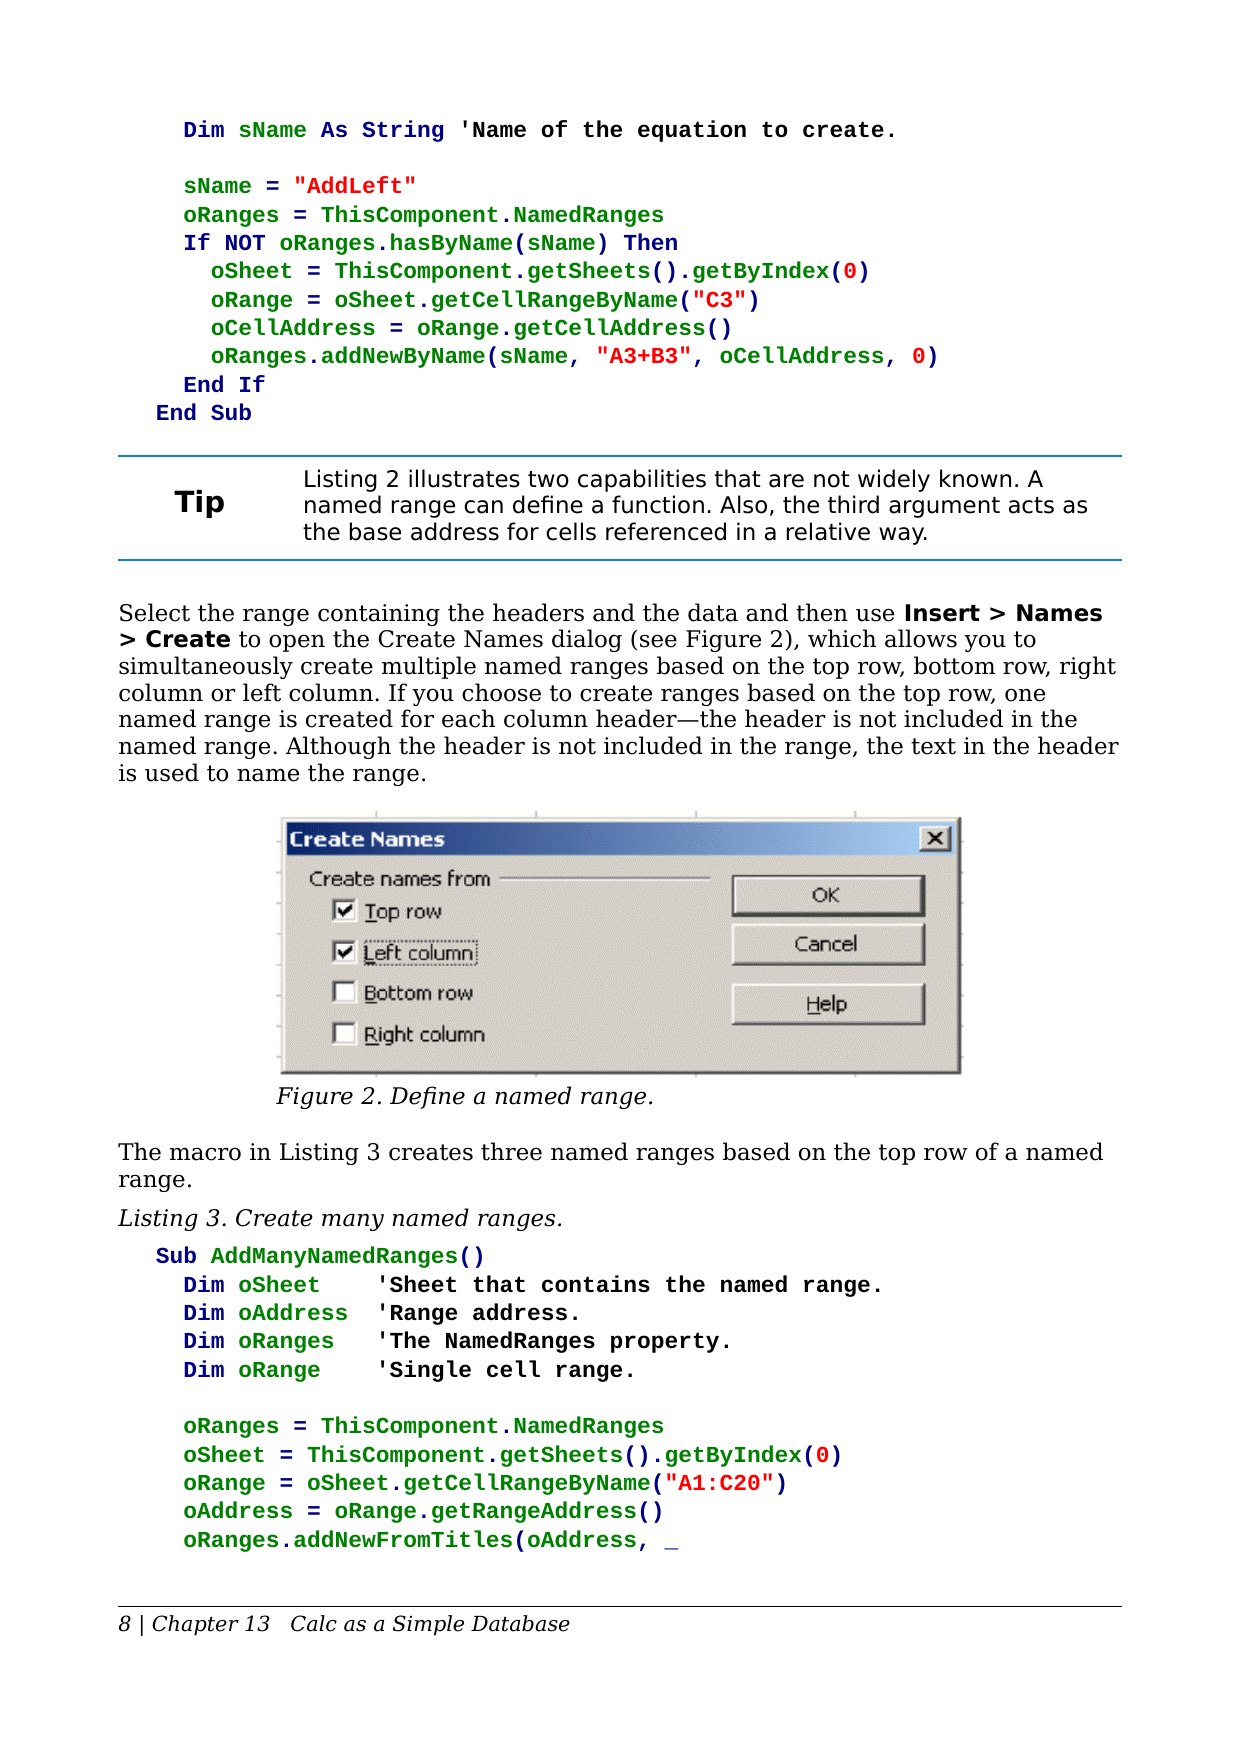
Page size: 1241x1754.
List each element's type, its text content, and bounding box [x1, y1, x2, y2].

text oSheet = ThisComponent.getSheets().getByIndex(0) [156, 1443, 1092, 1469]
text Dim oRange 'Single cell range. [156, 1358, 1092, 1384]
text oRanges.addNewByName(sName, "A3+B3", oCellAddress, 0) [156, 345, 1092, 371]
text The macro in Listing 3 creates three named ranges based on the top row of a named range. [118, 1139, 1122, 1193]
text oRange = oSheet.getCellRangeByName("C3") [156, 288, 1092, 314]
table_header Tip [118, 457, 281, 559]
text End Sub [156, 401, 1092, 427]
text oRanges = ThisComponent.NamedRanges [156, 203, 1092, 229]
text Sub AddManyNamedRanges() [156, 1244, 1092, 1271]
text Dim oRanges 'The NamedRanges property. [156, 1329, 1092, 1356]
text Figure 2. Define a named range. [276, 1077, 964, 1109]
text oAddress = oRange.getRangeAddress() [156, 1499, 1092, 1526]
text Dim oAddress 'Range address. [156, 1301, 1092, 1327]
picture [276, 811, 964, 1077]
table_header Listing 2 illustrates two capabilities that are not widely known. A named range can define a function. Also, the third argument acts as the base address for cells referenced in a relative way. [281, 457, 1122, 559]
text oCellAddress = oRange.getCellAddress() [156, 316, 1092, 342]
text oSheet = ThisComponent.getSheets().getByIndex(0) [156, 260, 1092, 286]
text oRanges = ThisComponent.NamedRanges [156, 1414, 1092, 1441]
text If NOT oRanges.hasByName(sName) Then [156, 231, 1092, 257]
list Listing 3. Create many named ranges. [118, 1205, 1122, 1232]
text Dim oSheet 'Sheet that contains the named range. [156, 1273, 1092, 1299]
text Select the range containing the headers and the data and then use Insert > Names > Create to open the Create Names dialog (see Figure 2), which allows you to simultaneously create multiple named ranges based on the top row, bottom row, right column or left column. If you choose to create ranges based on the top row, one named range is created for each column header—the header is not included in the named range. Although the header is not included in the range, the text in the header is used to name the range. [118, 600, 1122, 787]
text End If [156, 373, 1092, 399]
text sName = "AddLeft" [156, 175, 1092, 201]
text Dim sName As String 'Name of the equation to create. [156, 118, 1092, 144]
text oRanges.addNewFromTitles(oAddress, _ [156, 1528, 1092, 1554]
text oRange = oSheet.getCellRangeByName("A1:C20") [156, 1471, 1092, 1497]
